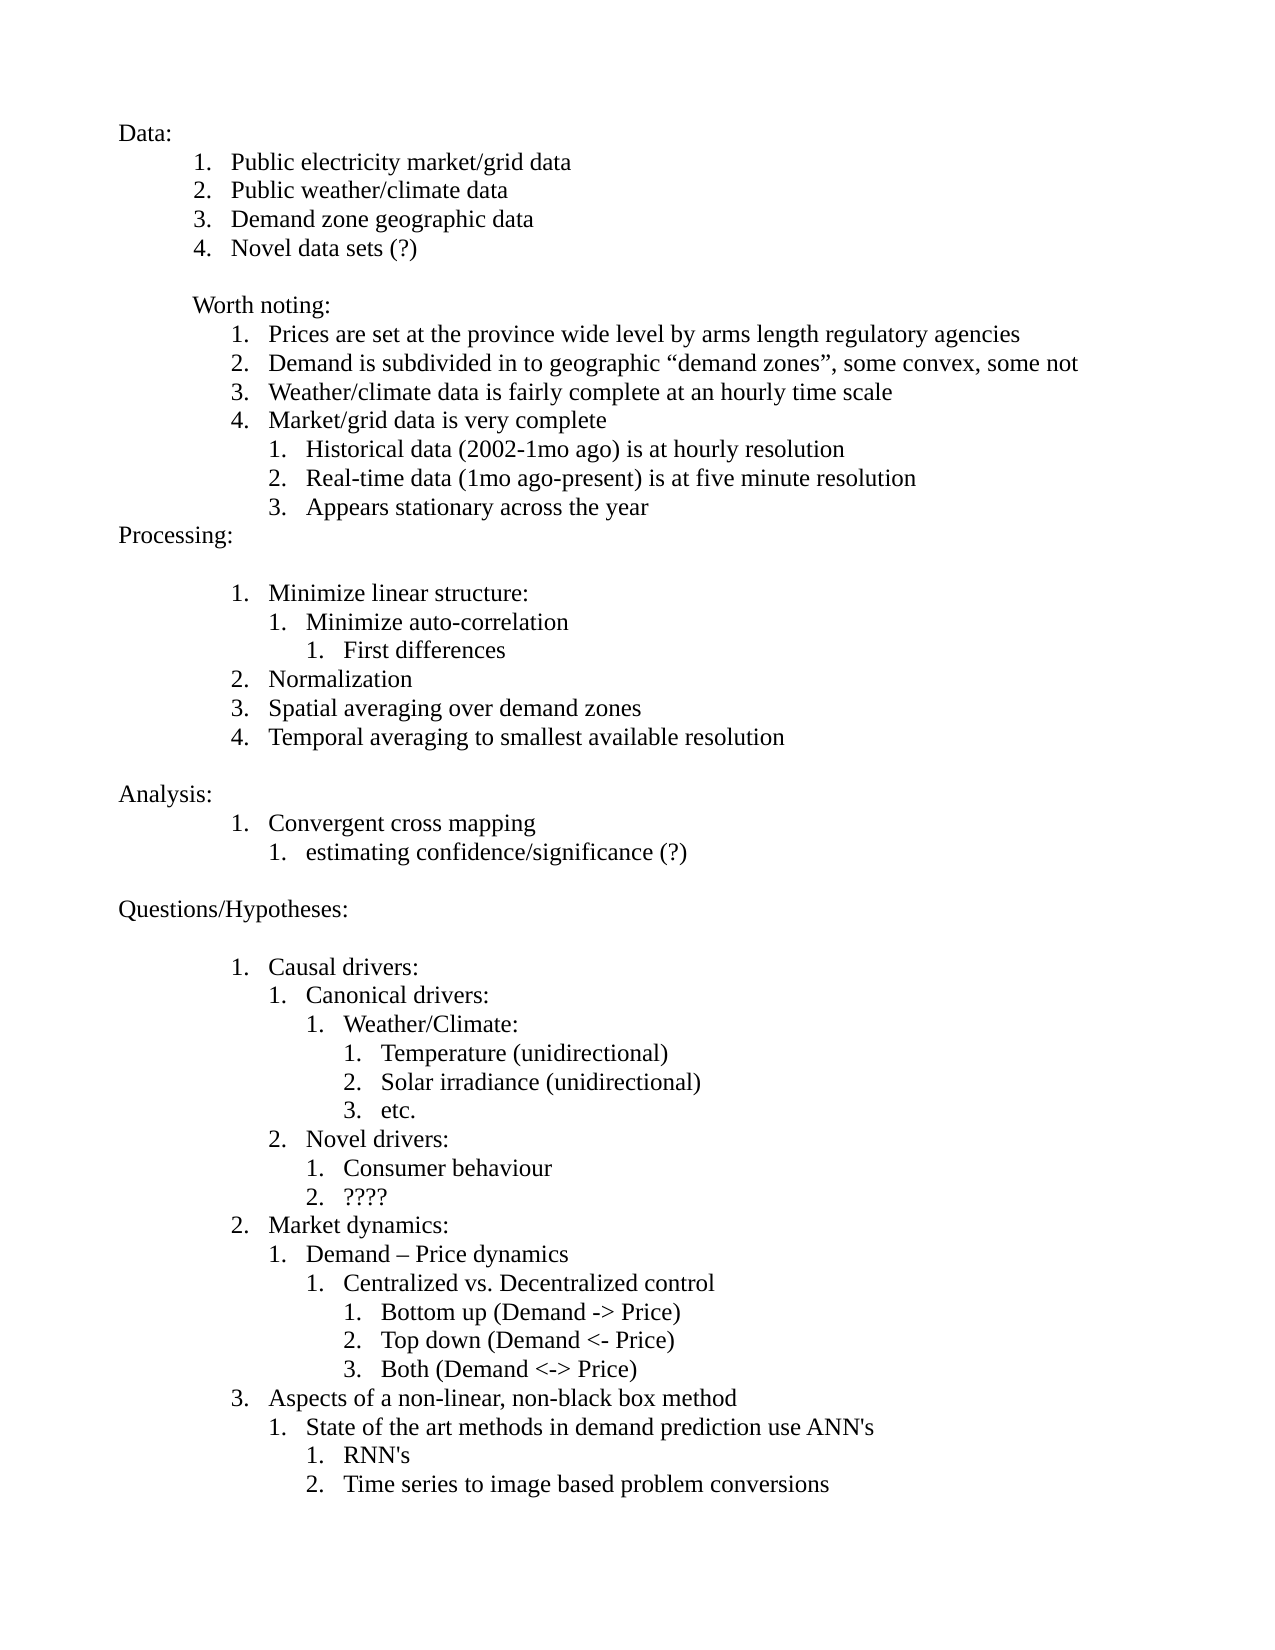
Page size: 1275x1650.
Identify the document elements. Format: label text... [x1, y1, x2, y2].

list Historical data (2002-1mo ago) is at hourly resolution [268, 434, 1157, 463]
list Novel drivers: [268, 1124, 1157, 1153]
list Demand zone geographic data [193, 204, 1157, 233]
list Minimize auto-correlation [268, 607, 1157, 636]
list Consumer behaviour [306, 1153, 1157, 1182]
list Convergent cross mapping [231, 808, 1157, 837]
list Solar irradiance (unidirectional) [343, 1067, 1157, 1096]
list Both (Demand <-> Price) [343, 1354, 1157, 1383]
list Appears stationary across the year [268, 492, 1157, 521]
list Weather/Climate: [306, 1009, 1157, 1038]
text Analysis: [118, 779, 1157, 808]
list Canonical drivers: [268, 981, 1157, 1009]
list Temperature (unidirectional) [343, 1038, 1157, 1067]
list Public weather/climate data [193, 176, 1157, 204]
list Bottom up (Demand -> Price) [343, 1297, 1157, 1326]
list Spatial averaging over demand zones [231, 693, 1157, 722]
list Demand is subdivided in to geographic “demand zones”, some convex, some not [231, 348, 1157, 377]
list First differences [306, 636, 1157, 664]
list Temporal averaging to smallest available resolution [231, 722, 1157, 751]
list Time series to image based problem conversions [306, 1469, 1157, 1498]
list Prices are set at the province wide level by arms length regulatory agencies [231, 319, 1157, 348]
list Novel data sets (?) [193, 233, 1157, 262]
text Questions/Hypotheses: [118, 894, 1157, 923]
list Weather/climate data is fairly complete at an hourly time scale [231, 377, 1157, 406]
list Top down (Demand <- Price) [343, 1326, 1157, 1354]
list Market/grid data is very complete [231, 406, 1157, 434]
list State of the art methods in demand prediction use ANN's [268, 1412, 1157, 1441]
list Public electricity market/grid data [193, 147, 1157, 176]
list Causal drivers: [231, 952, 1157, 981]
list Normalization [231, 664, 1157, 693]
list Aspects of a non-linear, non-black box method [231, 1383, 1157, 1412]
list RNN's [306, 1441, 1157, 1469]
list Minimize linear structure: [231, 578, 1157, 607]
list estimating confidence/significance (?) [268, 837, 1157, 866]
list Market dynamics: [231, 1211, 1157, 1239]
text Processing: [118, 521, 1157, 549]
list Centralized vs. Decentralized control [306, 1268, 1157, 1297]
text Data: [118, 118, 1157, 147]
list ???? [306, 1182, 1157, 1211]
list Demand – Price dynamics [268, 1239, 1157, 1268]
list etc. [343, 1096, 1157, 1124]
text Worth noting: [118, 291, 1157, 319]
list Real-time data (1mo ago-present) is at five minute resolution [268, 463, 1157, 492]
